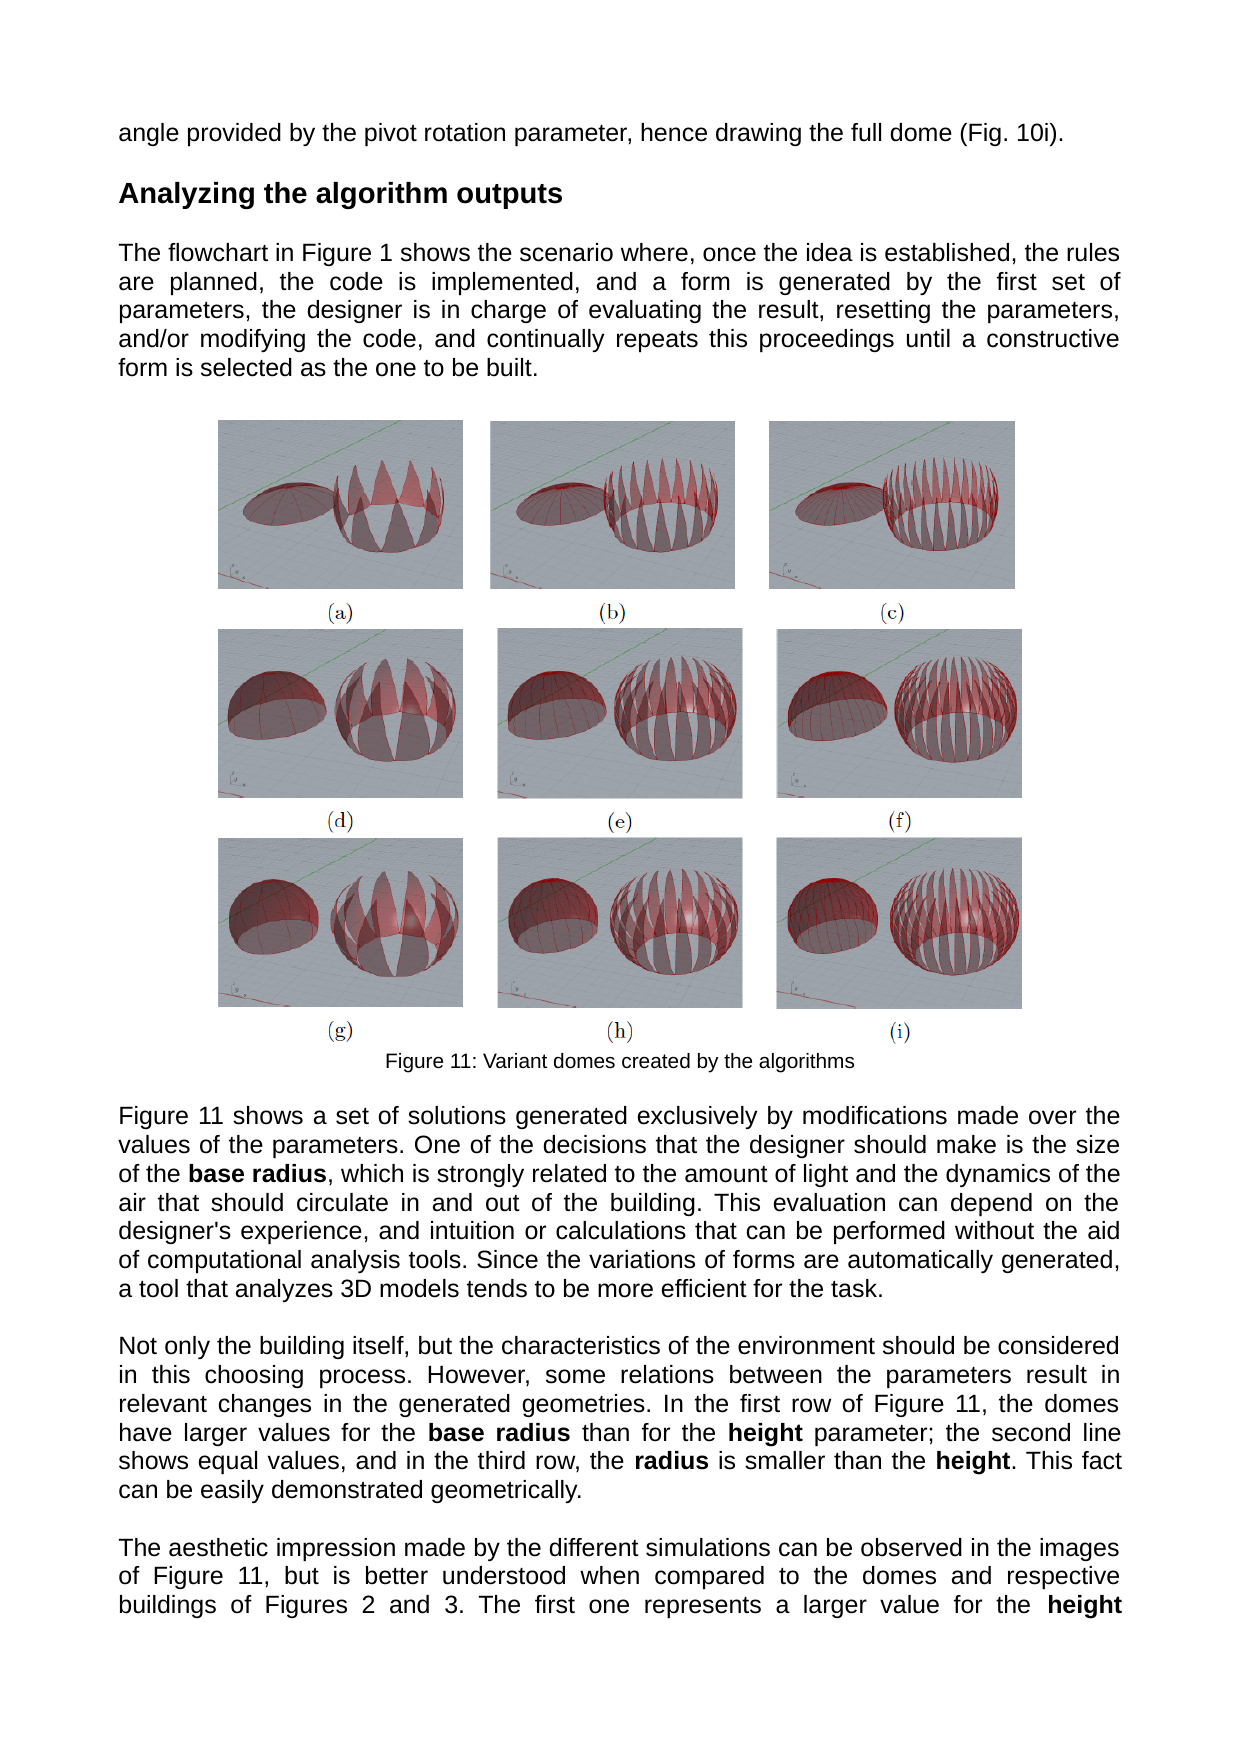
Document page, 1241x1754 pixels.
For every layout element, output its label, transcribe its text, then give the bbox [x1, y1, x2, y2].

text Analyzing the algorithm outputs [118, 176, 1122, 209]
text angle provided by the pivot rotation parameter, hence drawing the full dome (Fig. 10i). [118, 118, 1122, 147]
text The aesthetic impression made by the different simulations can be observed in the images of Figure 11, but is better understood when compared to the domes and respective buildings of Figures 2 and 3. The first one represents a larger value for the height [118, 1533, 1122, 1619]
text Figure 11: Variant domes created by the algorithms [118, 410, 1122, 1073]
text Not only the building itself, but the characteristics of the environment should be considered in this choosing process. However, some relations between the parameters result in relevant changes in the generated geometries. In the first row of Figure 11, the domes have larger values for the base radius than for the height parameter; the second line shows equal values, and in the third row, the radius is smaller than the height. This fact can be easily demonstrated geometrically. [118, 1331, 1122, 1504]
text Figure 11 shows a set of solutions generated exclusively by modifications made over the values of the parameters. One of the decisions that the designer should make is the size of the base radius, which is strongly related to the amount of light and the dynamics of the air that should circulate in and out of the building. This evaluation can depend on the designer's experience, and intuition or calculations that can be performed without the aid of computational analysis tools. Since the variations of forms are automatically generated, a tool that analyzes 3D models tends to be more efficient for the task. [118, 1101, 1122, 1303]
picture [207, 410, 1033, 1049]
text The flowchart in Figure 1 shows the scenario where, once the idea is established, the rules are planned, the code is implemented, and a form is generated by the first set of parameters, the designer is in charge of evaluating the result, resetting the parameters, and/or modifying the code, and continually repeats this proceedings until a constructive form is selected as the one to be built. [118, 238, 1122, 382]
